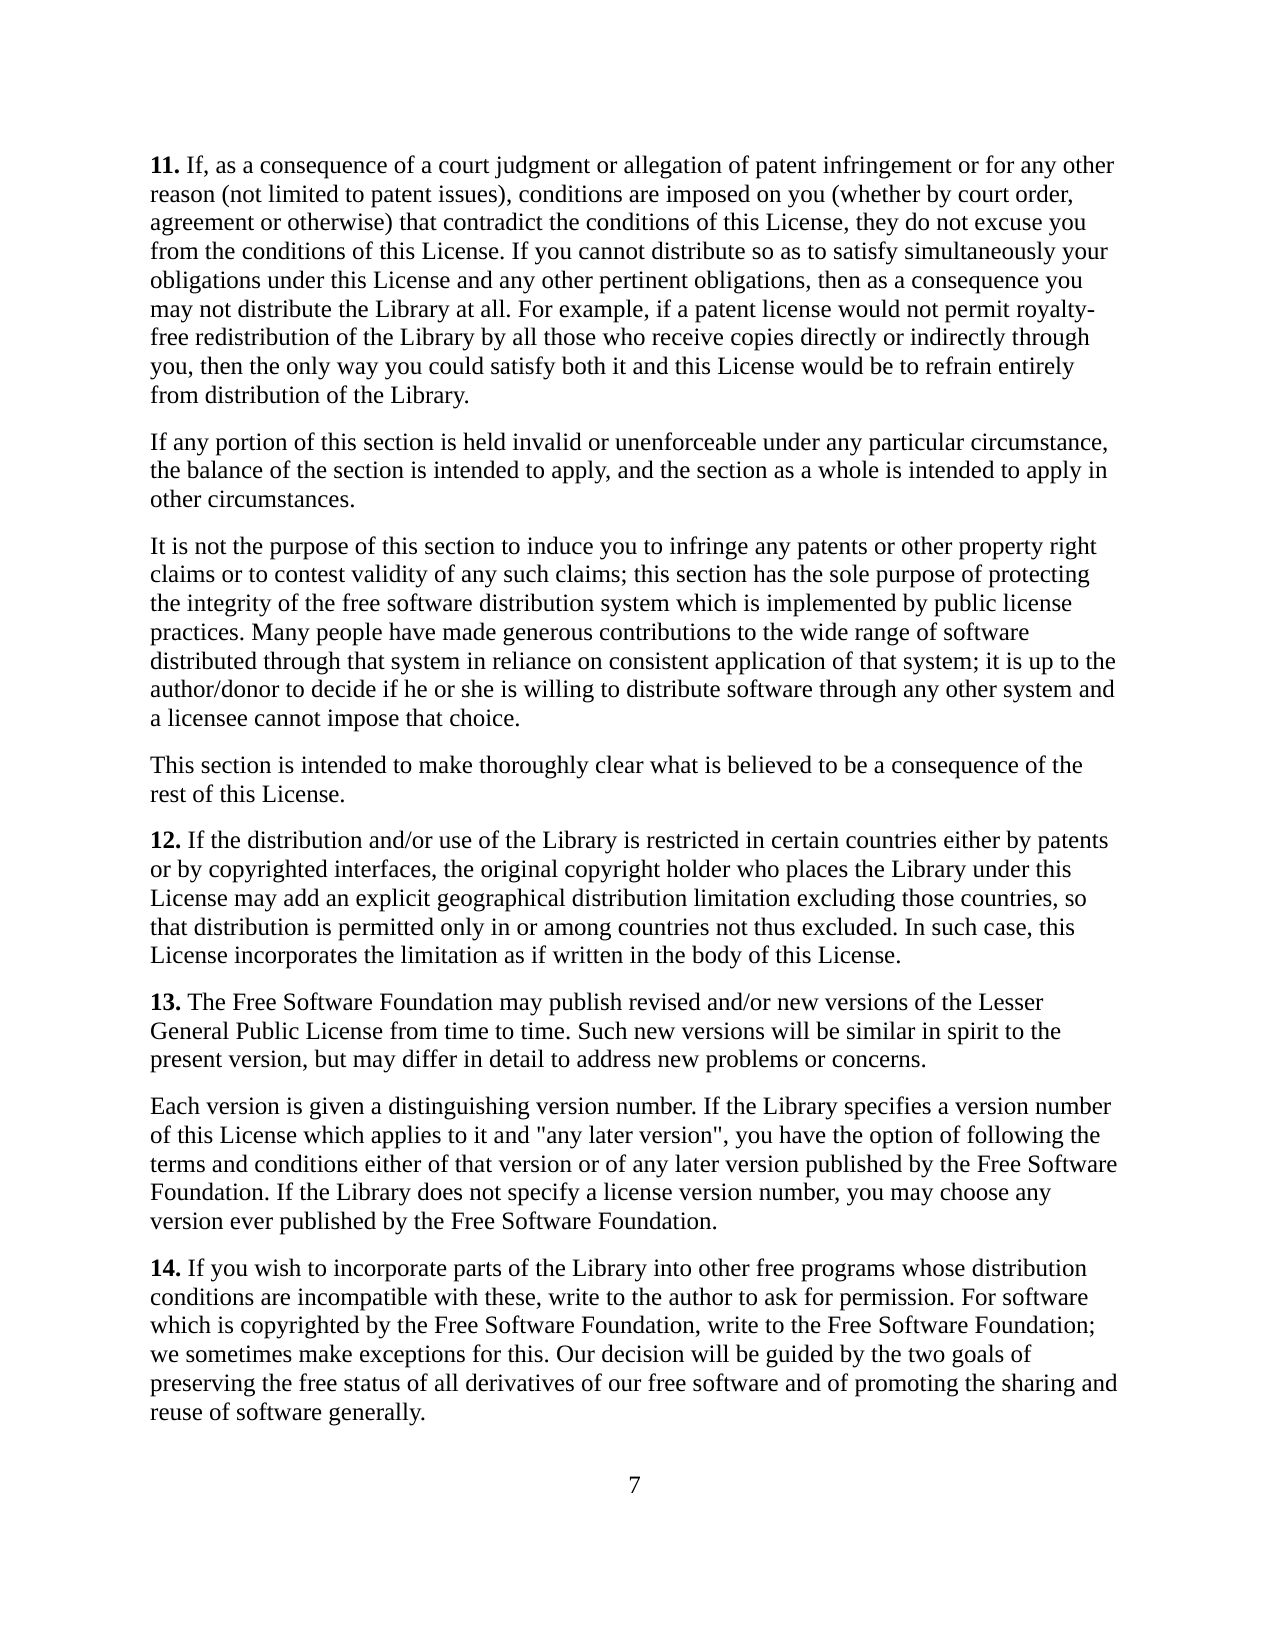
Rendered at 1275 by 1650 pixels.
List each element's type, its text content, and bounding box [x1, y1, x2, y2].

text If any portion of this section is held invalid or unenforceable under any particular circumstance, the balance of the section is intended to apply, and the section as a whole is intended to apply in other circumstances. [150, 427, 1125, 513]
text 12. If the distribution and/or use of the Library is restricted in certain countries either by patents or by copyrighted interfaces, the original copyright holder who places the Library under this License may add an explicit geographical distribution limitation excluding those countries, so that distribution is permitted only in or among countries not thus excluded. In such case, this License incorporates the limitation as if written in the body of this License. [150, 825, 1125, 969]
text 14. If you wish to incorporate parts of the Library into other free programs whose distribution conditions are incompatible with these, write to the author to ask for permission. For software which is copyrighted by the Free Software Foundation, write to the Free Software Foundation; we sometimes make exceptions for this. Our decision will be guided by the two goals of preserving the free status of all derivatives of our free software and of promoting the sharing and reuse of software generally. [150, 1253, 1125, 1425]
text This section is intended to make thoroughly clear what is believed to be a consequence of the rest of this License. [150, 750, 1125, 807]
text 13. The Free Software Foundation may publish revised and/or new versions of the Lesser General Public License from time to time. Such new versions will be similar in spirit to the present version, but may differ in detail to address new problems or concerns. [150, 987, 1125, 1073]
text 11. If, as a consequence of a court judgment or allegation of patent infringement or for any other reason (not limited to patent issues), conditions are imposed on you (whether by court order, agreement or otherwise) that contradict the conditions of this License, they do not excuse you from the conditions of this License. If you cannot distribute so as to satisfy simultaneously your obligations under this License and any other pertinent obligations, then as a consequence you may not distribute the Library at all. For example, if a patent license would not permit royalty-free redistribution of the Library by all those who receive copies directly or indirectly through you, then the only way you could satisfy both it and this License would be to refrain entirely from distribution of the Library. [150, 150, 1125, 409]
text It is not the purpose of this section to induce you to infringe any patents or other property right claims or to contest validity of any such claims; this section has the sole purpose of protecting the integrity of the free software distribution system which is implemented by public license practices. Many people have made generous contributions to the wide range of software distributed through that system in reliance on consistent application of that system; it is up to the author/donor to decide if he or she is willing to distribute software through any other system and a licensee cannot impose that choice. [150, 531, 1125, 732]
text Each version is given a distinguishing version number. If the Library specifies a version number of this License which applies to it and "any later version", you have the option of following the terms and conditions either of that version or of any later version published by the Free Software Foundation. If the Library does not specify a license version number, you may choose any version ever published by the Free Software Foundation. [150, 1091, 1125, 1235]
